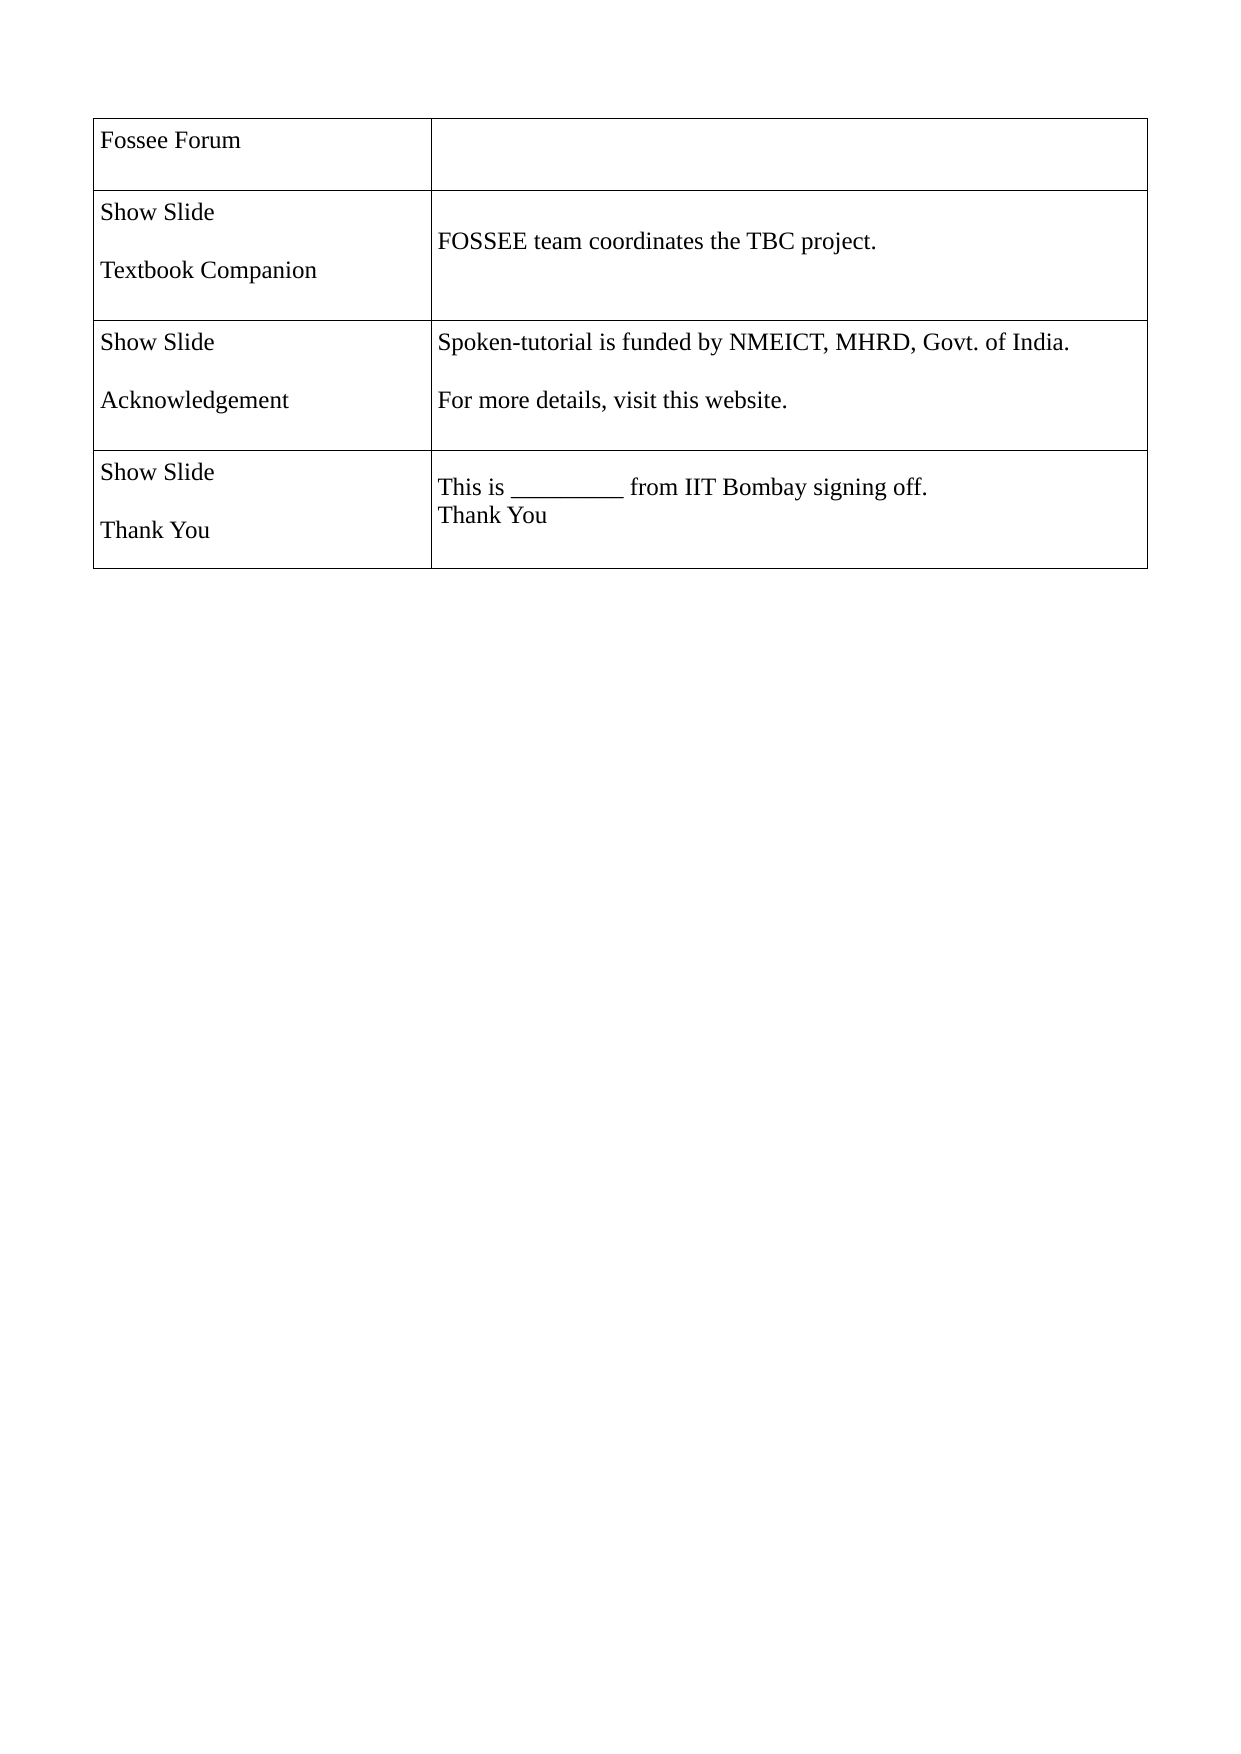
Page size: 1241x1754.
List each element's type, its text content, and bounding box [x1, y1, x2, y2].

table_cell This is _________ from IIT Bombay signing off. Thank You [432, 451, 1147, 567]
table_cell FOSSEE team coordinates the TBC project. [432, 191, 1147, 320]
table_cell Show Slide Thank You [94, 451, 431, 567]
table_cell [432, 119, 1147, 190]
table_cell Spoken-tutorial is funded by NMEICT, MHRD, Govt. of India. For more details, visit this website. [432, 321, 1147, 450]
table_cell Show Slide Textbook Companion [94, 191, 431, 320]
table_cell Fossee Forum [94, 119, 431, 190]
table_cell Show Slide Acknowledgement [94, 321, 431, 450]
